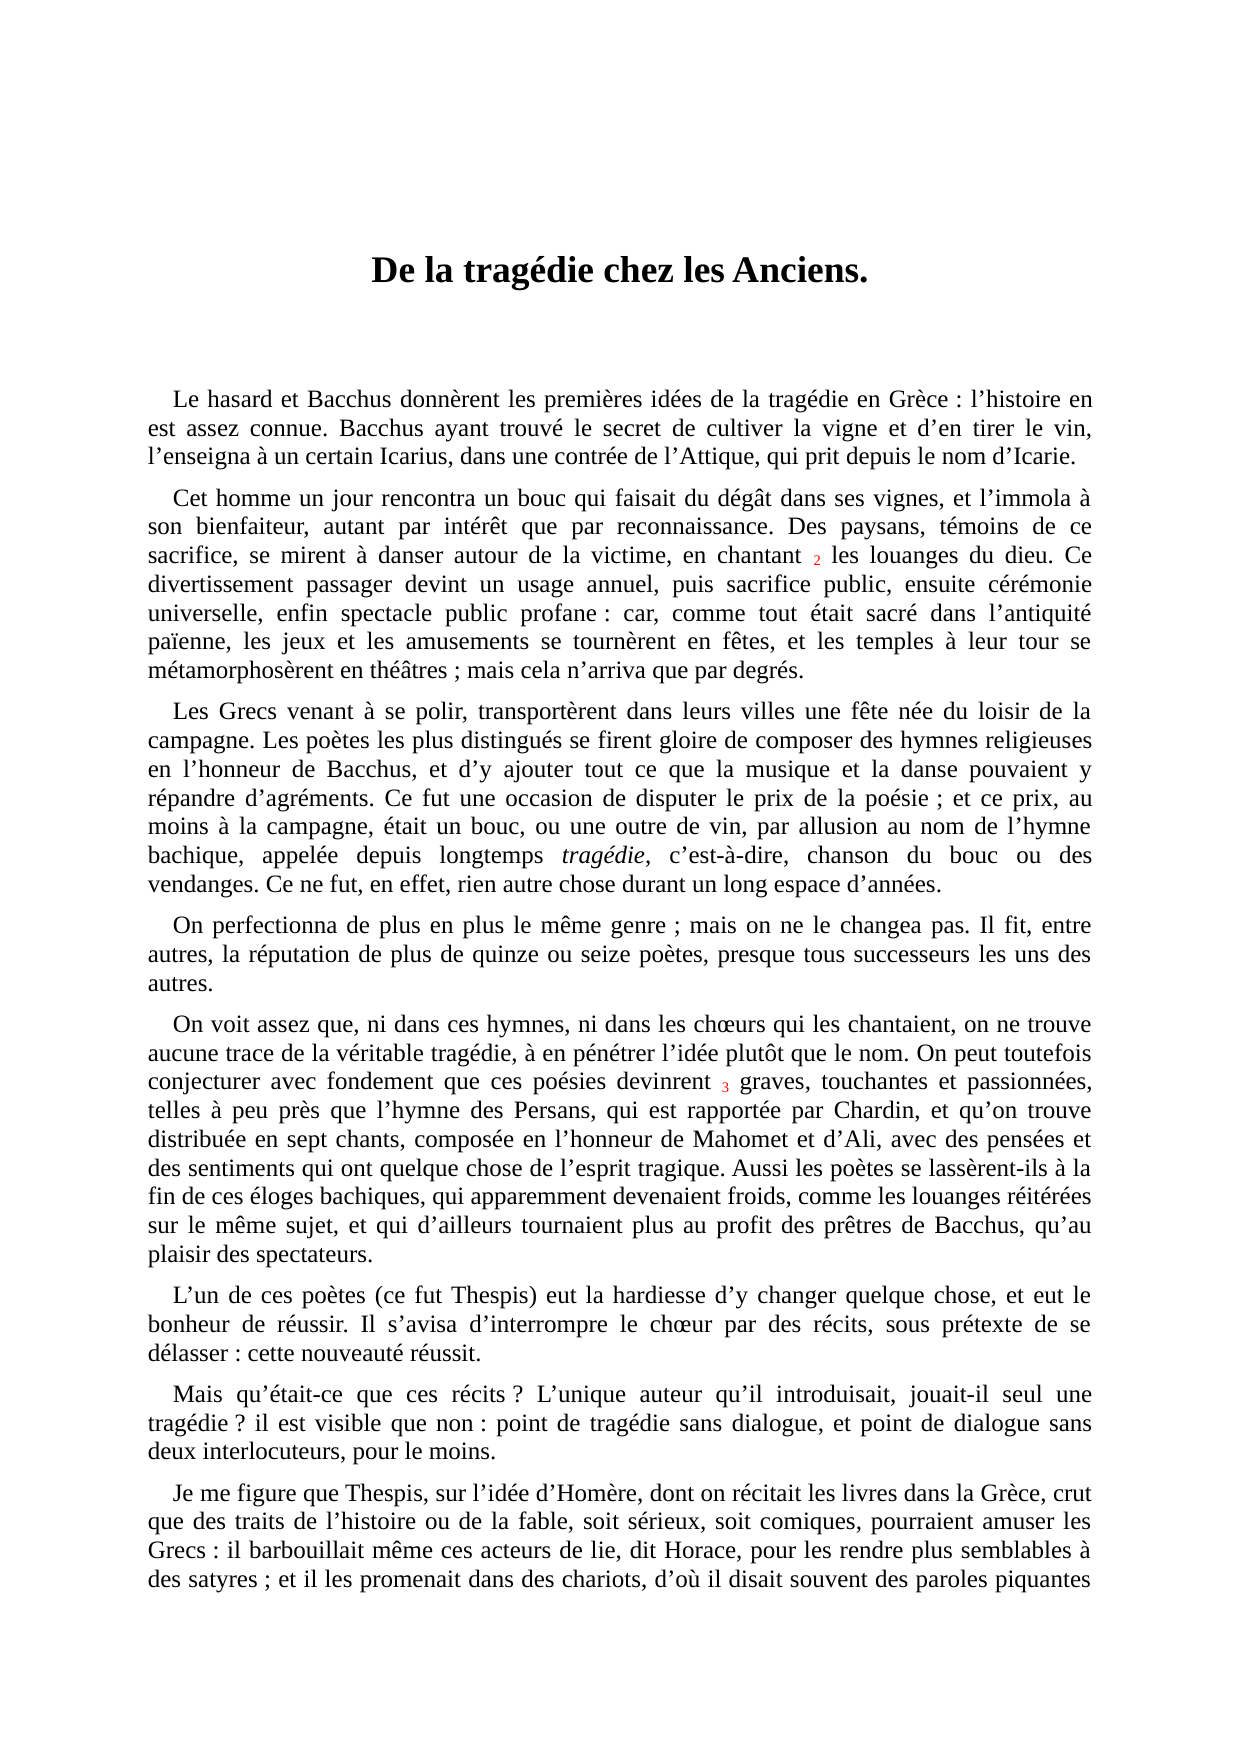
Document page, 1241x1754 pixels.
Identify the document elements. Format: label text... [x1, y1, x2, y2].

text On voit assez que, ni dans ces hymnes, ni dans les chœurs qui les chantaient, on ne trouve aucune trace de la véritable tragédie, à en pénétrer l’idée plutôt que le nom. On peut toutefois conjecturer avec fondement que ces poésies devinrent 3 graves, touchantes et passionnées, telles à peu près que l’hymne des Persans, qui est rapportée par Chardin, et qu’on trouve distribuée en sept chants, composée en l’honneur de Mahomet et d’Ali, avec des pensées et des sentiments qui ont quelque chose de l’esprit tragique. Aussi les poètes se lassèrent-ils à la fin de ces éloges bachiques, qui apparemment devenaient froids, comme les louanges réitérées sur le même sujet, et qui d’ailleurs tournaient plus au profit des prêtres de Bacchus, qu’au plaisir des spectateurs. [148, 1009, 1093, 1268]
text Cet homme un jour rencontra un bouc qui faisait du dégât dans ses vignes, et l’immola à son bienfaiteur, autant par intérêt que par reconnaissance. Des paysans, témoins de ce sacrifice, se mirent à danser autour de la victime, en chantant 2 les louanges du dieu. Ce divertissement passager devint un usage annuel, puis sacrifice public, ensuite cérémonie universelle, enfin spectacle public profane : car, comme tout était sacré dans l’antiquité païenne, les jeux et les amusements se tournèrent en fêtes, et les temples à leur tour se métamorphosèrent en théâtres ; mais cela n’arriva que par degrés. [148, 483, 1093, 684]
text Mais qu’était-ce que ces récits ? L’unique auteur qu’il introduisait, jouait-il seul une tragédie ? il est visible que non : point de tragédie sans dialogue, et point de dialogue sans deux interlocuteurs, pour le moins. [148, 1379, 1093, 1465]
text On perfectionna de plus en plus le même genre ; mais on ne le changea pas. Il fit, entre autres, la réputation de plus de quinze ou seize poètes, presque tous successeurs les uns des autres. [148, 910, 1093, 996]
subtitle De la tragédie chez les Anciens. [148, 248, 1093, 291]
text L’un de ces poètes (ce fut Thespis) eut la hardiesse d’y changer quelque chose, et eut le bonheur de réussir. Il s’avisa d’interrompre le chœur par des récits, sous prétexte de se délasser : cette nouveauté réussit. [148, 1280, 1093, 1366]
text Les Grecs venant à se polir, transportèrent dans leurs villes une fête née du loisir de la campagne. Les poètes les plus distingués se firent gloire de composer des hymnes religieuses en l’honneur de Bacchus, et d’y ajouter tout ce que la musique et la danse pouvaient y répandre d’agréments. Ce fut une occasion de disputer le prix de la poésie ; et ce prix, au moins à la campagne, était un bouc, ou une outre de vin, par allusion au nom de l’hymne bachique, appelée depuis longtemps tragédie, c’est-à-dire, chanson du bouc ou des vendanges. Ce ne fut, en effet, rien autre chose durant un long espace d’années. [148, 696, 1093, 898]
text Le hasard et Bacchus donnèrent les premières idées de la tragédie en Grèce : l’histoire en est assez connue. Bacchus ayant trouvé le secret de cultiver la vigne et d’en tirer le vin, l’enseigna à un certain Icarius, dans une contrée de l’Attique, qui prit depuis le nom d’Icarie. [148, 384, 1093, 470]
text Je me figure que Thespis, sur l’idée d’Homère, dont on récitait les livres dans la Grèce, crut que des traits de l’histoire ou de la fable, soit sérieux, soit comiques, pourraient amuser les Grecs : il barbouillait même ces acteurs de lie, dit Horace, pour les rendre plus semblables à des satyres ; et il les promenait dans des chariots, d’où il disait souvent des paroles piquantes [148, 1478, 1093, 1593]
